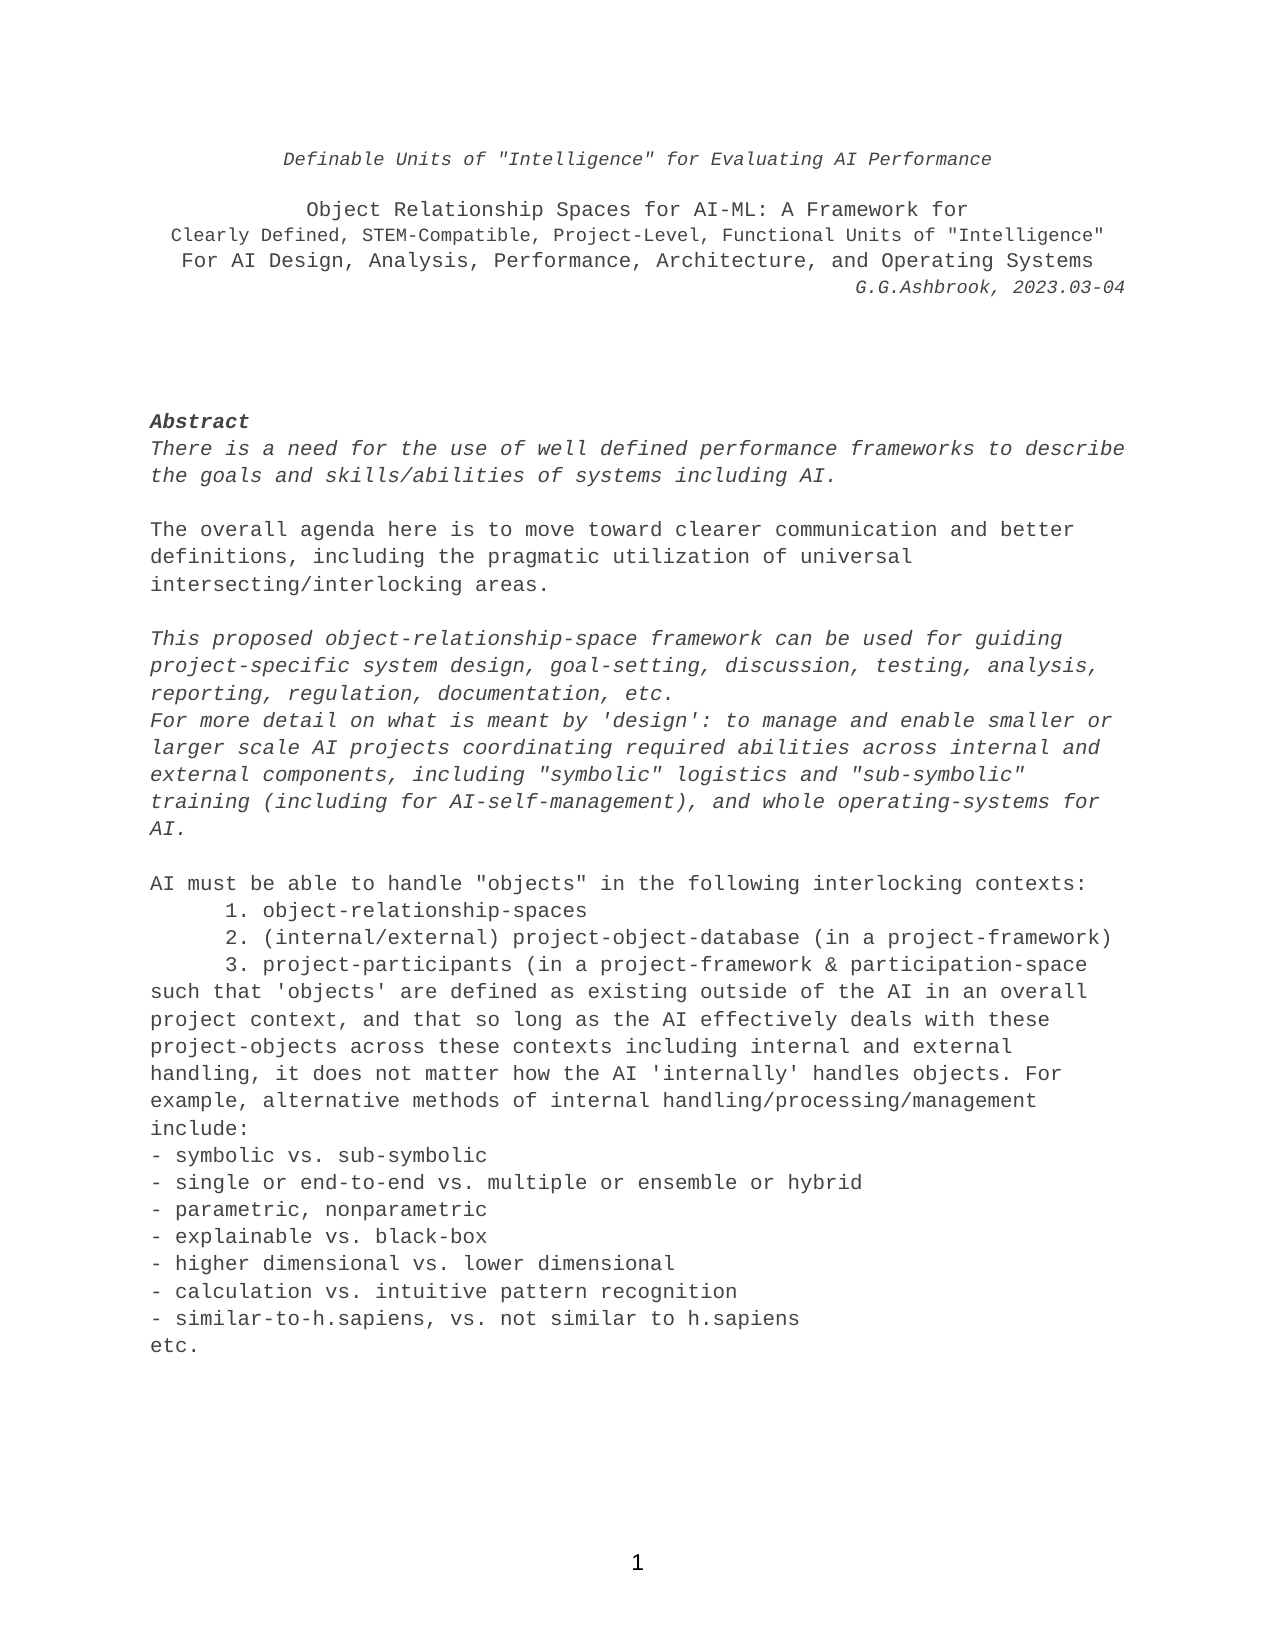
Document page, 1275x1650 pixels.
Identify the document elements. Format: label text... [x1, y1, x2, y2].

text Definable Units of "Intelligence" for Evaluating AI Performance [150, 150, 1125, 171]
text 2. (internal/external) project-object-database (in a project-framework) [225, 927, 1125, 951]
text - parametric, nonparametric [150, 1199, 1125, 1223]
text Object Relationship Spaces for AI-ML: A Framework for [150, 199, 1125, 222]
text - calculation vs. intuitive pattern recognition [150, 1281, 1125, 1304]
text - similar-to-h.sapiens, vs. not similar to h.sapiens [150, 1308, 1125, 1331]
text For more detail on what is meant by 'design': to manage and enable smaller or larger scale AI projects coordinating required abilities across internal and external components, including "symbolic" logistics and "sub-symbolic" training (including for AI-self-management), and whole operating-systems for AI. [150, 710, 1125, 842]
text G.G.Ashbrook, 2023.03-04 [150, 277, 1125, 299]
text 1. object-relationship-spaces [225, 900, 1125, 924]
text For AI Design, Analysis, Performance, Architecture, and Operating Systems [150, 250, 1125, 274]
text - single or end-to-end vs. multiple or ensemble or hybrid [150, 1172, 1125, 1196]
text etc. [150, 1335, 1125, 1359]
text such that 'objects' are defined as existing outside of the AI in an overall project context, and that so long as the AI effectively deals with these project-objects across these contexts including internal and external handling, it does not matter how the AI 'internally' handles objects. For example, alternative methods of internal handling/processing/management include: [150, 982, 1125, 1141]
text This proposed object-relationship-space framework can be used for guiding project-specific system design, goal-setting, discussion, testing, analysis, reporting, regulation, documentation, etc. [150, 628, 1125, 706]
text - symbolic vs. sub-symbolic [150, 1145, 1125, 1168]
text Abstract [150, 411, 1125, 434]
text The overall agenda here is to move toward clearer communication and better definitions, including the pragmatic utilization of universal intersecting/interlocking areas. [150, 519, 1125, 597]
text AI must be able to handle "objects" in the following interlocking contexts: [150, 873, 1125, 896]
text Clearly Defined, STEM-Compatible, Project-Level, Functional Units of "Intelligence" [150, 226, 1125, 247]
text - explainable vs. black-box [150, 1226, 1125, 1250]
text 3. project-participants (in a project-framework & participation-space [225, 954, 1125, 978]
text There is a need for the use of well defined performance frameworks to describe the goals and skills/abilities of systems including AI. [150, 438, 1125, 489]
text - higher dimensional vs. lower dimensional [150, 1253, 1125, 1277]
